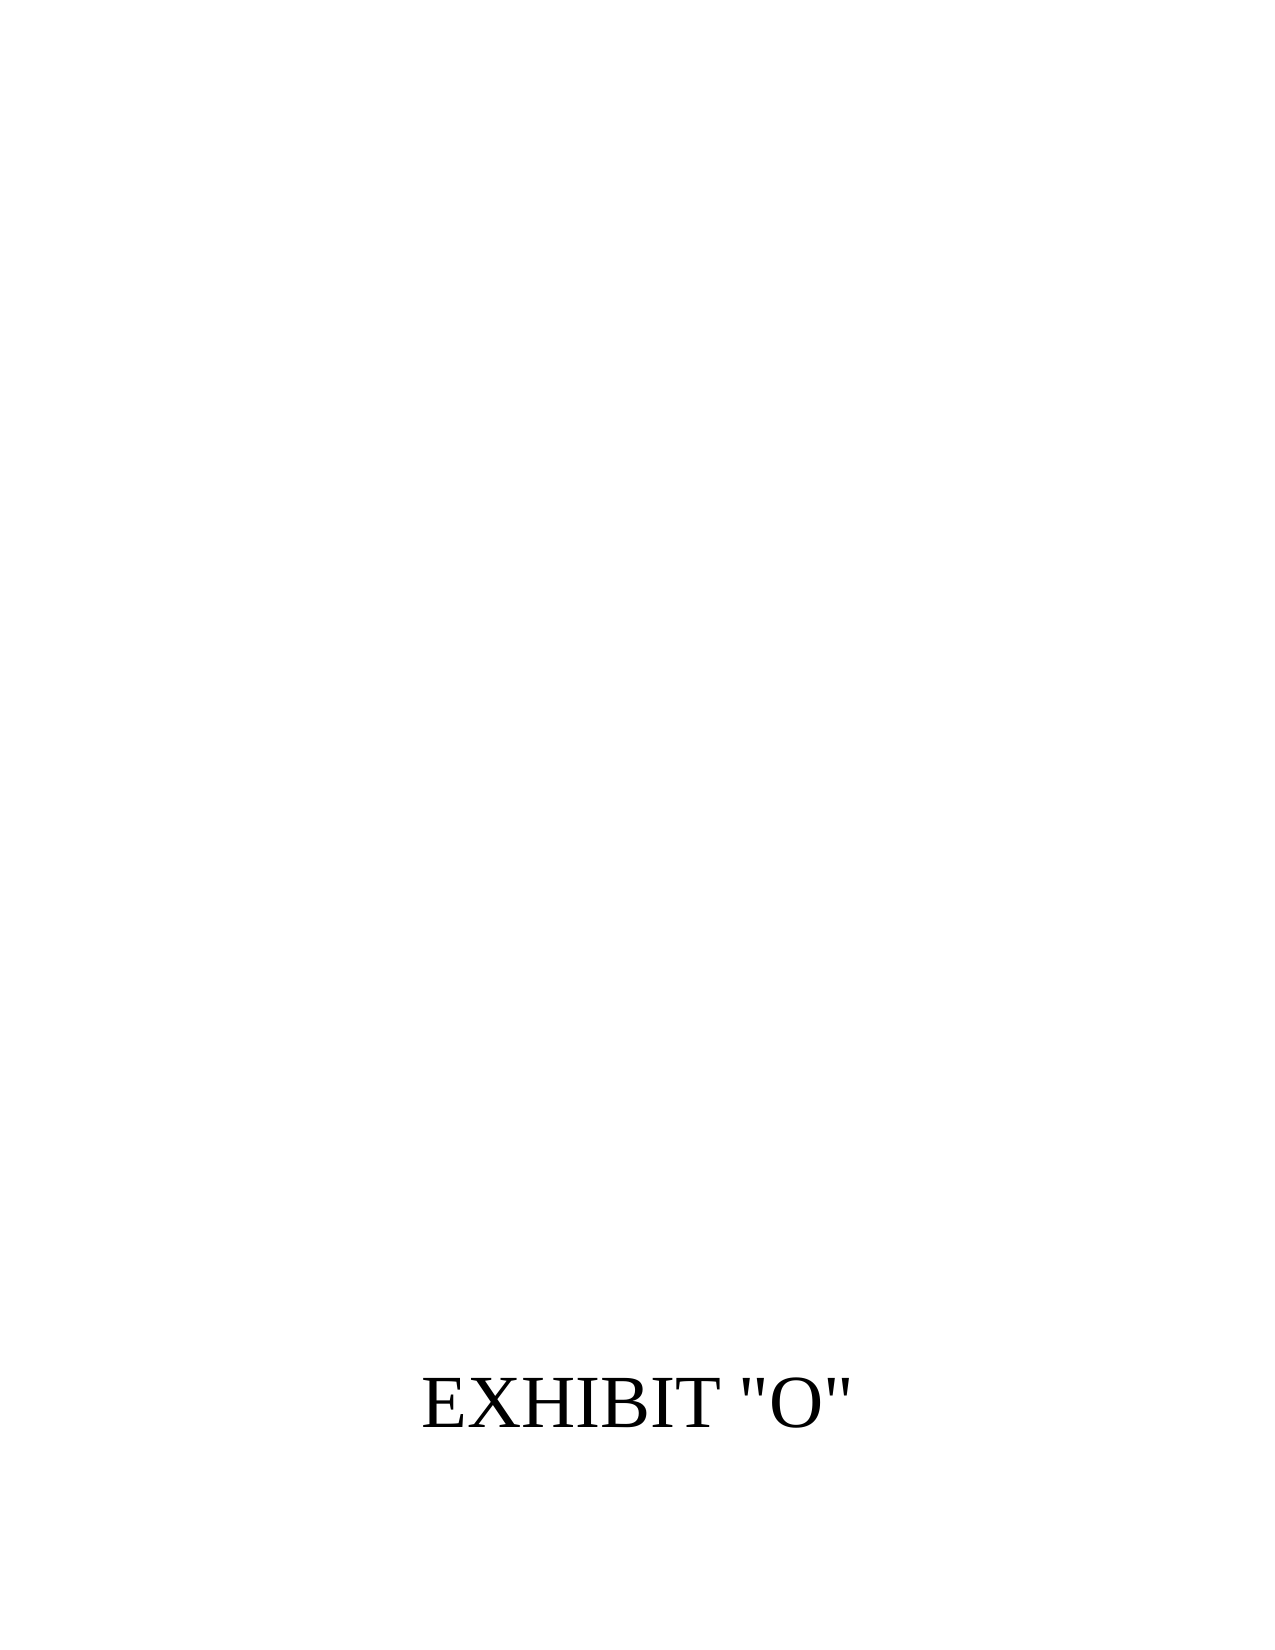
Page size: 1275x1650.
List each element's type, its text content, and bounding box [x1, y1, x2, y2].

text EXHIBIT "O" [150, 1357, 1125, 1444]
